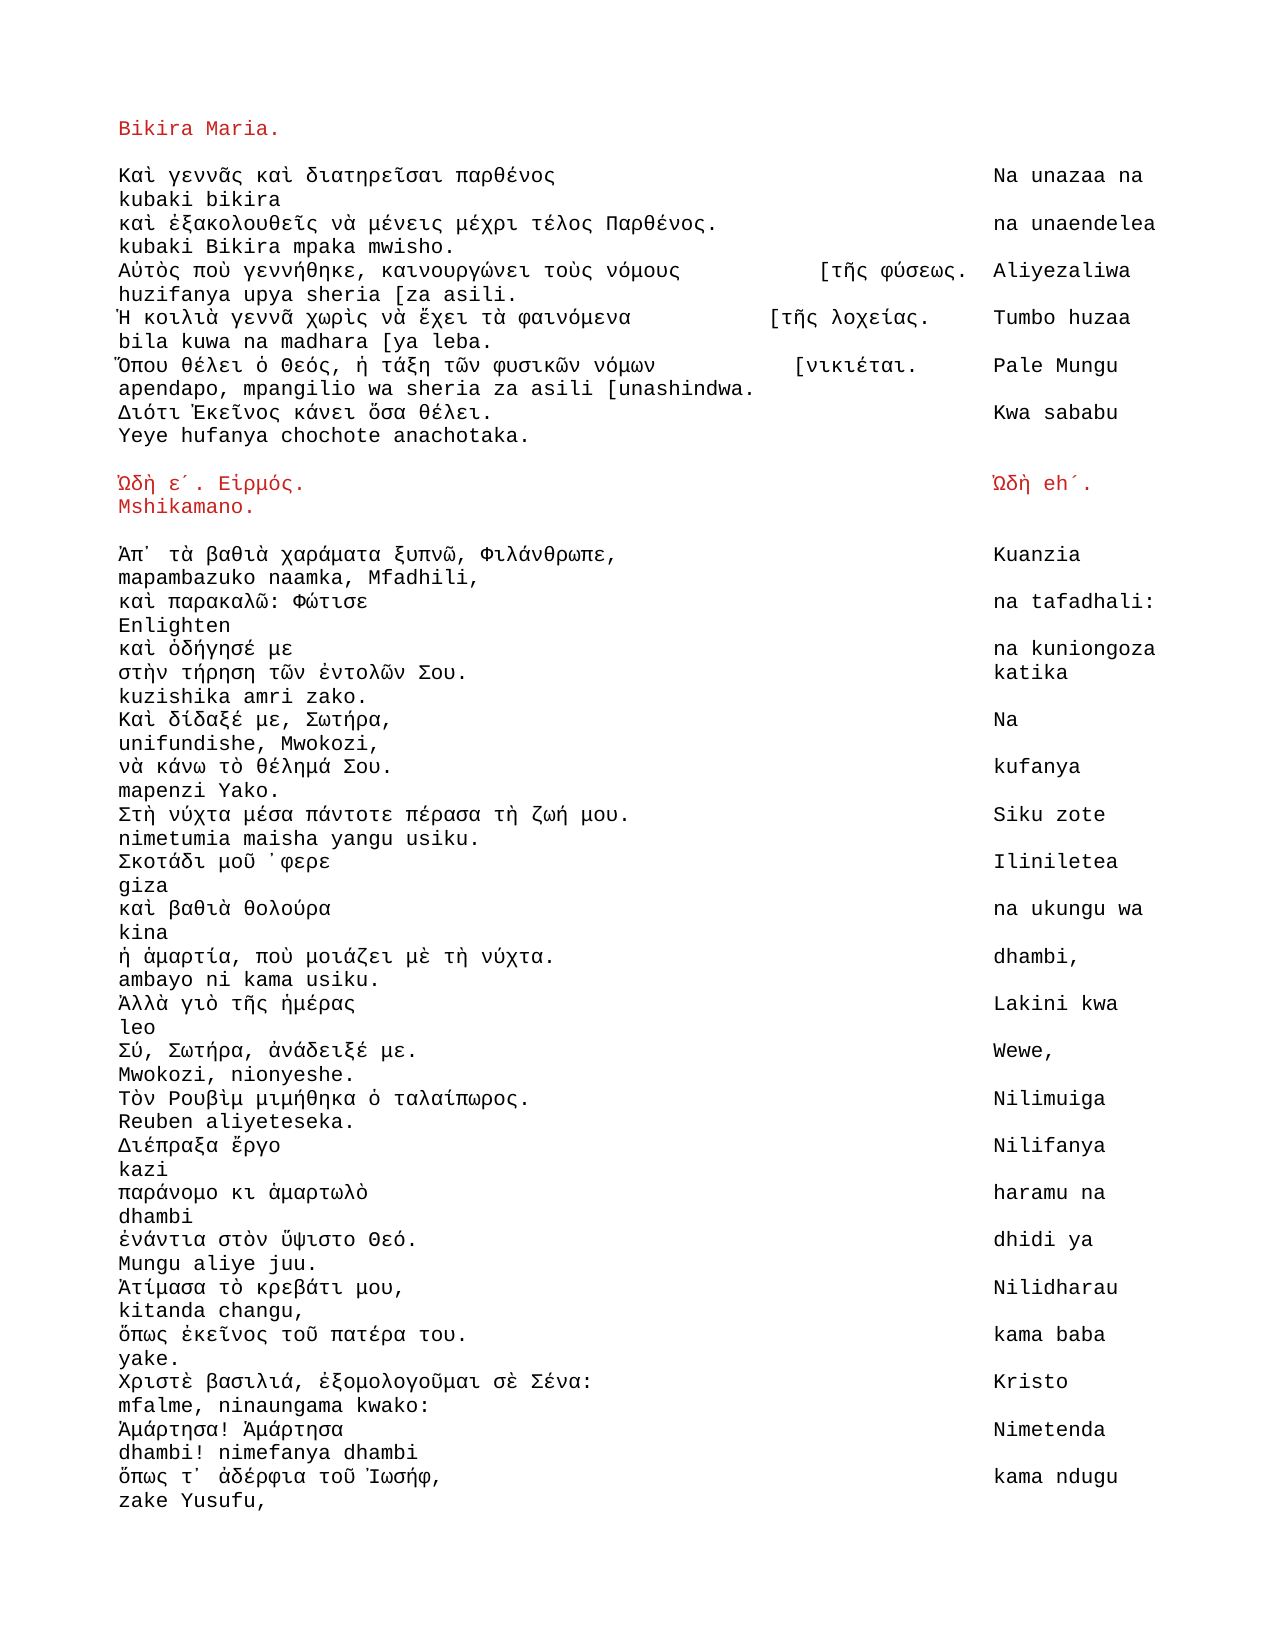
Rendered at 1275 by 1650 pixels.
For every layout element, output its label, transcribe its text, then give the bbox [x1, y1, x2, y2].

text καὶ βαθιὰ θολούρα na ukungu wa kina [118, 898, 1157, 946]
text Ἡ κοιλιὰ γεννᾶ χωρὶς νὰ ἔχει τὰ φαινόμενα [τῆς λοχείας. Tumbo huzaa bila kuwa na madhara [ya leba. [118, 307, 1157, 354]
text ἡ ἁμαρτία, ποὺ μοιάζει μὲ τὴ νύχτα. dhambi, ambayo ni kama usiku. [118, 946, 1157, 993]
text ἐνάντια στὸν ὕψιστο Θεό. dhidi ya Mungu aliye juu. [118, 1229, 1157, 1277]
text ὅπως τ᾿ ἀδέρφια τοῦ Ἰωσήφ, kama ndugu zake Yusufu, [118, 1466, 1157, 1513]
text Διότι Ἐκεῖνος κάνει ὅσα θέλει. Kwa sababu Yeye hufanya chochote anachotaka. [118, 402, 1157, 449]
text Χριστὲ βασιλιά, ἐξομολογοῦμαι σὲ Σένα: Kristo mfalme, ninaungama kwako: [118, 1371, 1157, 1419]
text στὴν τήρηση τῶν ἐντολῶν Σου. katika kuzishika amri zako. [118, 662, 1157, 709]
text Διέπραξα ἔργο Nilifanya kazi [118, 1135, 1157, 1182]
text Ἀλλὰ γιὸ τῆς ἡμέρας Lakini kwa leo [118, 993, 1157, 1040]
text Ὅπου θέλει ὁ Θεός, ἡ τάξη τῶν φυσικῶν νόμων [νικιέται. Pale Mungu apendapo, mpangilio wa sheria za asili [unashindwa. [118, 354, 1157, 402]
text Τὸν Ρουβὶμ μιμήθηκα ὁ ταλαίπωρος. Nilimuiga Reuben aliyeteseka. [118, 1088, 1157, 1135]
text Καὶ γεννᾶς καὶ διατηρεῖσαι παρθένος Na unazaa na kubaki bikira [118, 165, 1157, 213]
text καὶ παρακαλῶ: Φώτισε na tafadhali: Enlighten [118, 591, 1157, 638]
text καὶ ὁδήγησέ με na kuniongoza [118, 638, 1157, 662]
text Αὐτὸς ποὺ γεννήθηκε, καινουργώνει τοὺς νόμους [τῆς φύσεως. Aliyezaliwa huzifanya upya sheria [za asili. [118, 260, 1157, 307]
text Ἁμάρτησα! Ἁμάρτησα Nimetenda dhambi! nimefanya dhambi [118, 1419, 1157, 1466]
text Σύ, Σωτήρα, ἀνάδειξέ με. Wewe, Mwokozi, nionyeshe. [118, 1040, 1157, 1088]
text Ὠδὴ ε´. Εἱρμός. Ὠδὴ eh´. Mshikamano. [118, 473, 1157, 520]
text Ἀτίμασα τὸ κρεβάτι μου, Nilidharau kitanda changu, [118, 1277, 1157, 1324]
text Στὴ νύχτα μέσα πάντοτε πέρασα τὴ ζωή μου. Siku zote nimetumia maisha yangu usiku. [118, 804, 1157, 851]
text Bikira Maria. [118, 118, 1157, 142]
text Ἀπ᾿ τὰ βαθιὰ χαράματα ξυπνῶ, Φιλάνθρωπε, Kuanzia mapambazuko naamka, Mfadhili, [118, 544, 1157, 591]
text νὰ κάνω τὸ θέλημά Σου. kufanya mapenzi Yako. [118, 757, 1157, 804]
text Καὶ δίδαξέ με, Σωτήρα, Na unifundishe, Mwokozi, [118, 709, 1157, 757]
text καὶ ἐξακολουθεῖς νὰ μένεις μέχρι τέλος Παρθένος. na unaendelea kubaki Bikira mpaka mwisho. [118, 213, 1157, 260]
text ὅπως ἐκεῖνος τοῦ πατέρα του. kama baba yake. [118, 1324, 1157, 1371]
text παράνομο κι ἁμαρτωλὸ haramu na dhambi [118, 1182, 1157, 1229]
text Σκοτάδι μοῦ ᾿φερε Iliniletea giza [118, 851, 1157, 898]
